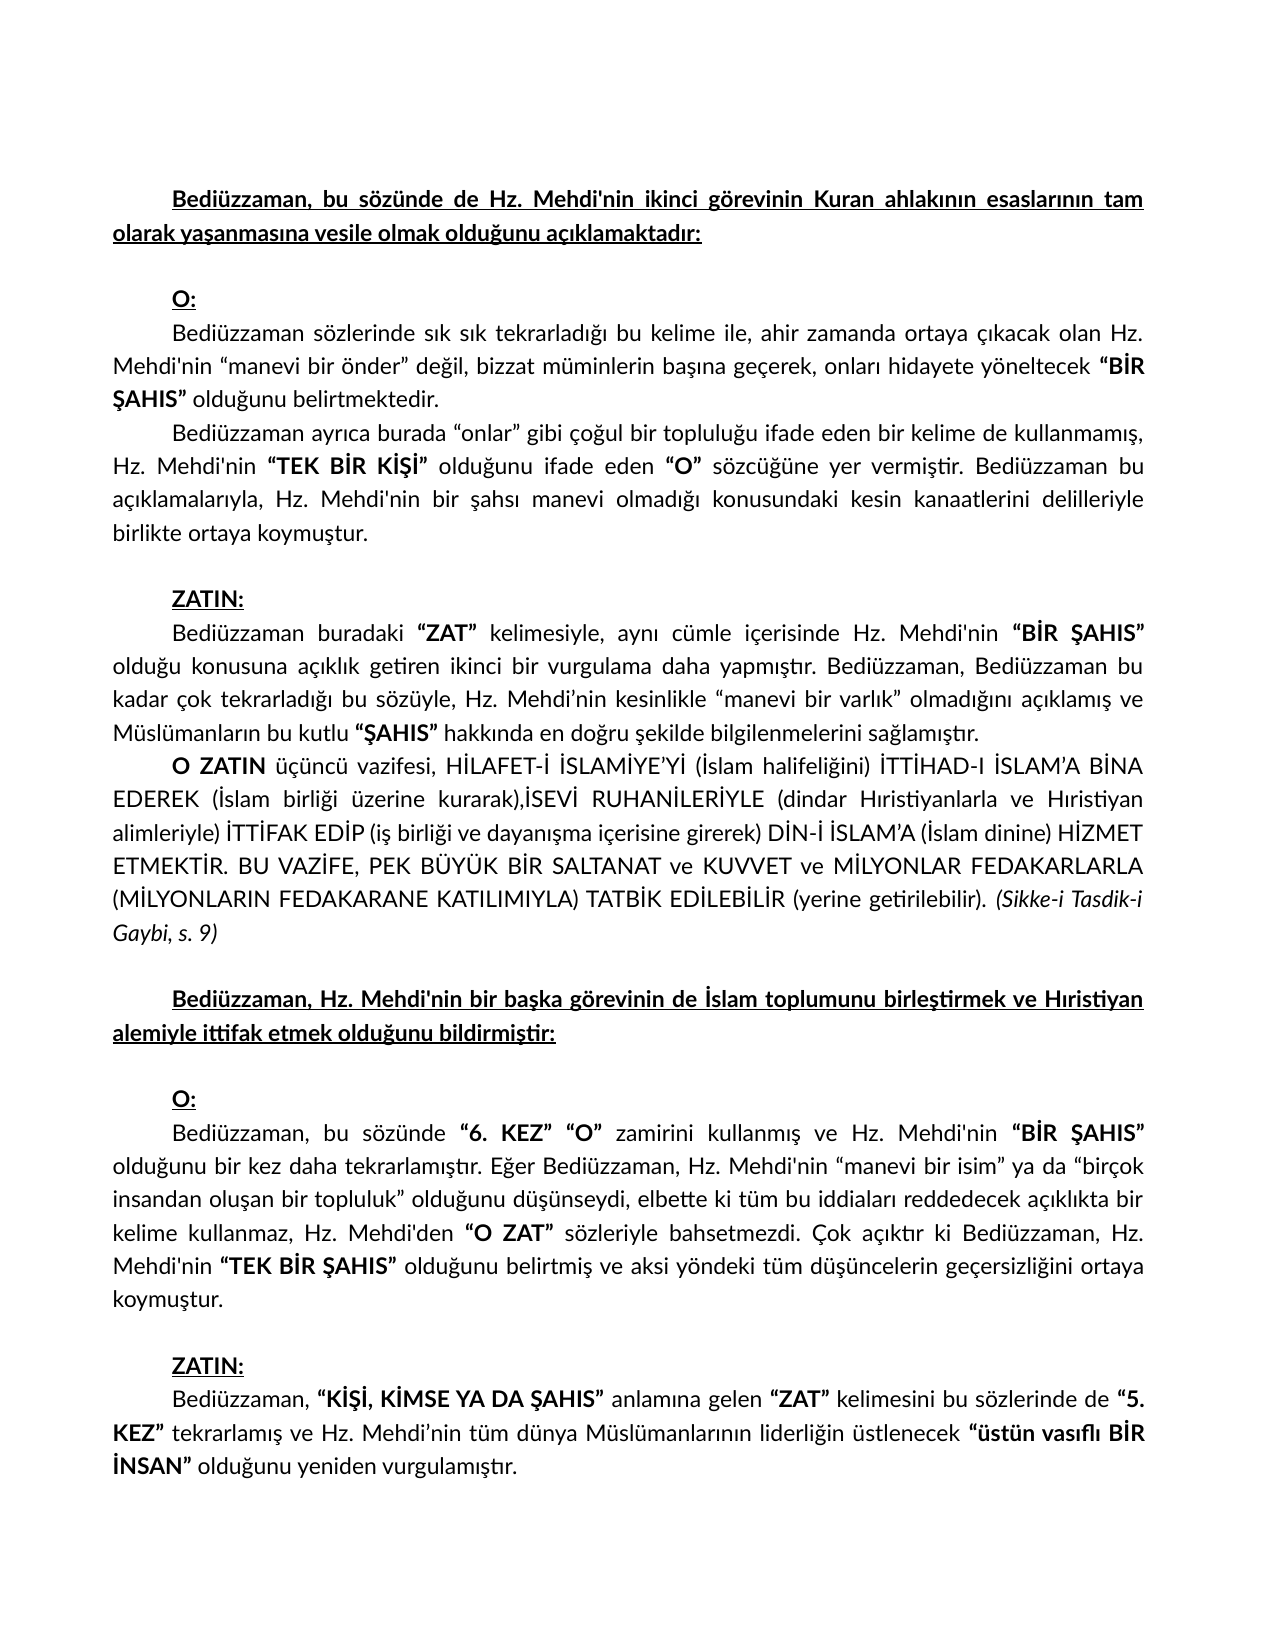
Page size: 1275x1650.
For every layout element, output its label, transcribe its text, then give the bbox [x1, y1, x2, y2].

text Bediüzzaman, Hz. Mehdi'nin bir başka görevinin de İslam toplumunu birleştirmek ve Hıristiyan alemiyle ittifak etmek olduğunu bildirmiştir: [112, 981, 1145, 1048]
text Bediüzzaman buradaki “ZAT” kelimesiyle, aynı cümle içerisinde Hz. Mehdi'nin “BİR ŞAHIS” olduğu konusuna açıklık getiren ikinci bir vurgulama daha yapmıştır. Bediüzzaman, Bediüzzaman bu kadar çok tekrarladığı bu sözüyle, Hz. Mehdi’nin kesinlikle “manevi bir varlık” olmadığını açıklamış ve Müslümanların bu kutlu “ŞAHIS” hakkında en doğru şekilde bilgilenmelerini sağlamıştır. [112, 614, 1145, 748]
text Bediüzzaman, bu sözünde de Hz. Mehdi'nin ikinci görevinin Kuran ahlakının esaslarının tam olarak yaşanmasına vesile olmak olduğunu açıklamaktadır: [112, 181, 1145, 248]
text ZATIN: [112, 581, 1145, 614]
text Bediüzzaman, bu sözünde “6. KEZ” “O” zamirini kullanmış ve Hz. Mehdi'nin “BİR ŞAHIS” olduğunu bir kez daha tekrarlamıştır. Eğer Bediüzzaman, Hz. Mehdi'nin “manevi bir isim” ya da “birçok insandan oluşan bir topluluk” olduğunu düşünseydi, elbette ki tüm bu iddiaları reddedecek açıklıkta bir kelime kullanmaz, Hz. Mehdi'den “O ZAT” sözleriyle bahsetmezdi. Çok açıktır ki Bediüzzaman, Hz. Mehdi'nin “TEK BİR ŞAHIS” olduğunu belirtmiş ve aksi yöndeki tüm düşüncelerin geçersizliğini ortaya koymuştur. [112, 1114, 1145, 1314]
text O: [112, 1081, 1145, 1114]
text Bediüzzaman sözlerinde sık sık tekrarladığı bu kelime ile, ahir zamanda ortaya çıkacak olan Hz. Mehdi'nin “manevi bir önder” değil, bizzat müminlerin başına geçerek, onları hidayete yöneltecek “BİR ŞAHIS” olduğunu belirtmektedir. [112, 314, 1145, 414]
text O: [112, 281, 1145, 314]
text ZATIN: [112, 1348, 1145, 1381]
text Bediüzzaman, “KİŞİ, KİMSE YA DA ŞAHIS” anlamına gelen “ZAT” kelimesini bu sözlerinde de “5. KEZ” tekrarlamış ve Hz. Mehdi’nin tüm dünya Müslümanlarının liderliğin üstlenecek “üstün vasıflı BİR İNSAN” olduğunu yeniden vurgulamıştır. [112, 1381, 1145, 1481]
text O ZATIN üçüncü vazifesi, HİLAFET-İ İSLAMİYE’Yİ (İslam halifeliğini) İTTİHAD-I İSLAM’A BİNA EDEREK (İslam birliği üzerine kurarak),İSEVİ RUHANİLERİYLE (dindar Hıristiyanlarla ve Hıristiyan alimleriyle) İTTİFAK EDİP (iş birliği ve dayanışma içerisine girerek) DİN-İ İSLAM’A (İslam dinine) HİZMET ETMEKTİR. BU VAZİFE, PEK BÜYÜK BİR SALTANAT ve KUVVET ve MİLYONLAR FEDAKARLARLA (MİLYONLARIN FEDAKARANE KATILIMIYLA) TATBİK EDİLEBİLİR (yerine getirilebilir). (Sikke-i Tasdik-i Gaybi, s. 9) [112, 748, 1145, 948]
text Bediüzzaman ayrıca burada “onlar” gibi çoğul bir topluluğu ifade eden bir kelime de kullanmamış, Hz. Mehdi'nin “TEK BİR KİŞİ” olduğunu ifade eden “O” sözcüğüne yer vermiştir. Bediüzzaman bu açıklamalarıyla, Hz. Mehdi'nin bir şahsı manevi olmadığı konusundaki kesin kanaatlerini delilleriyle birlikte ortaya koymuştur. [112, 414, 1145, 548]
